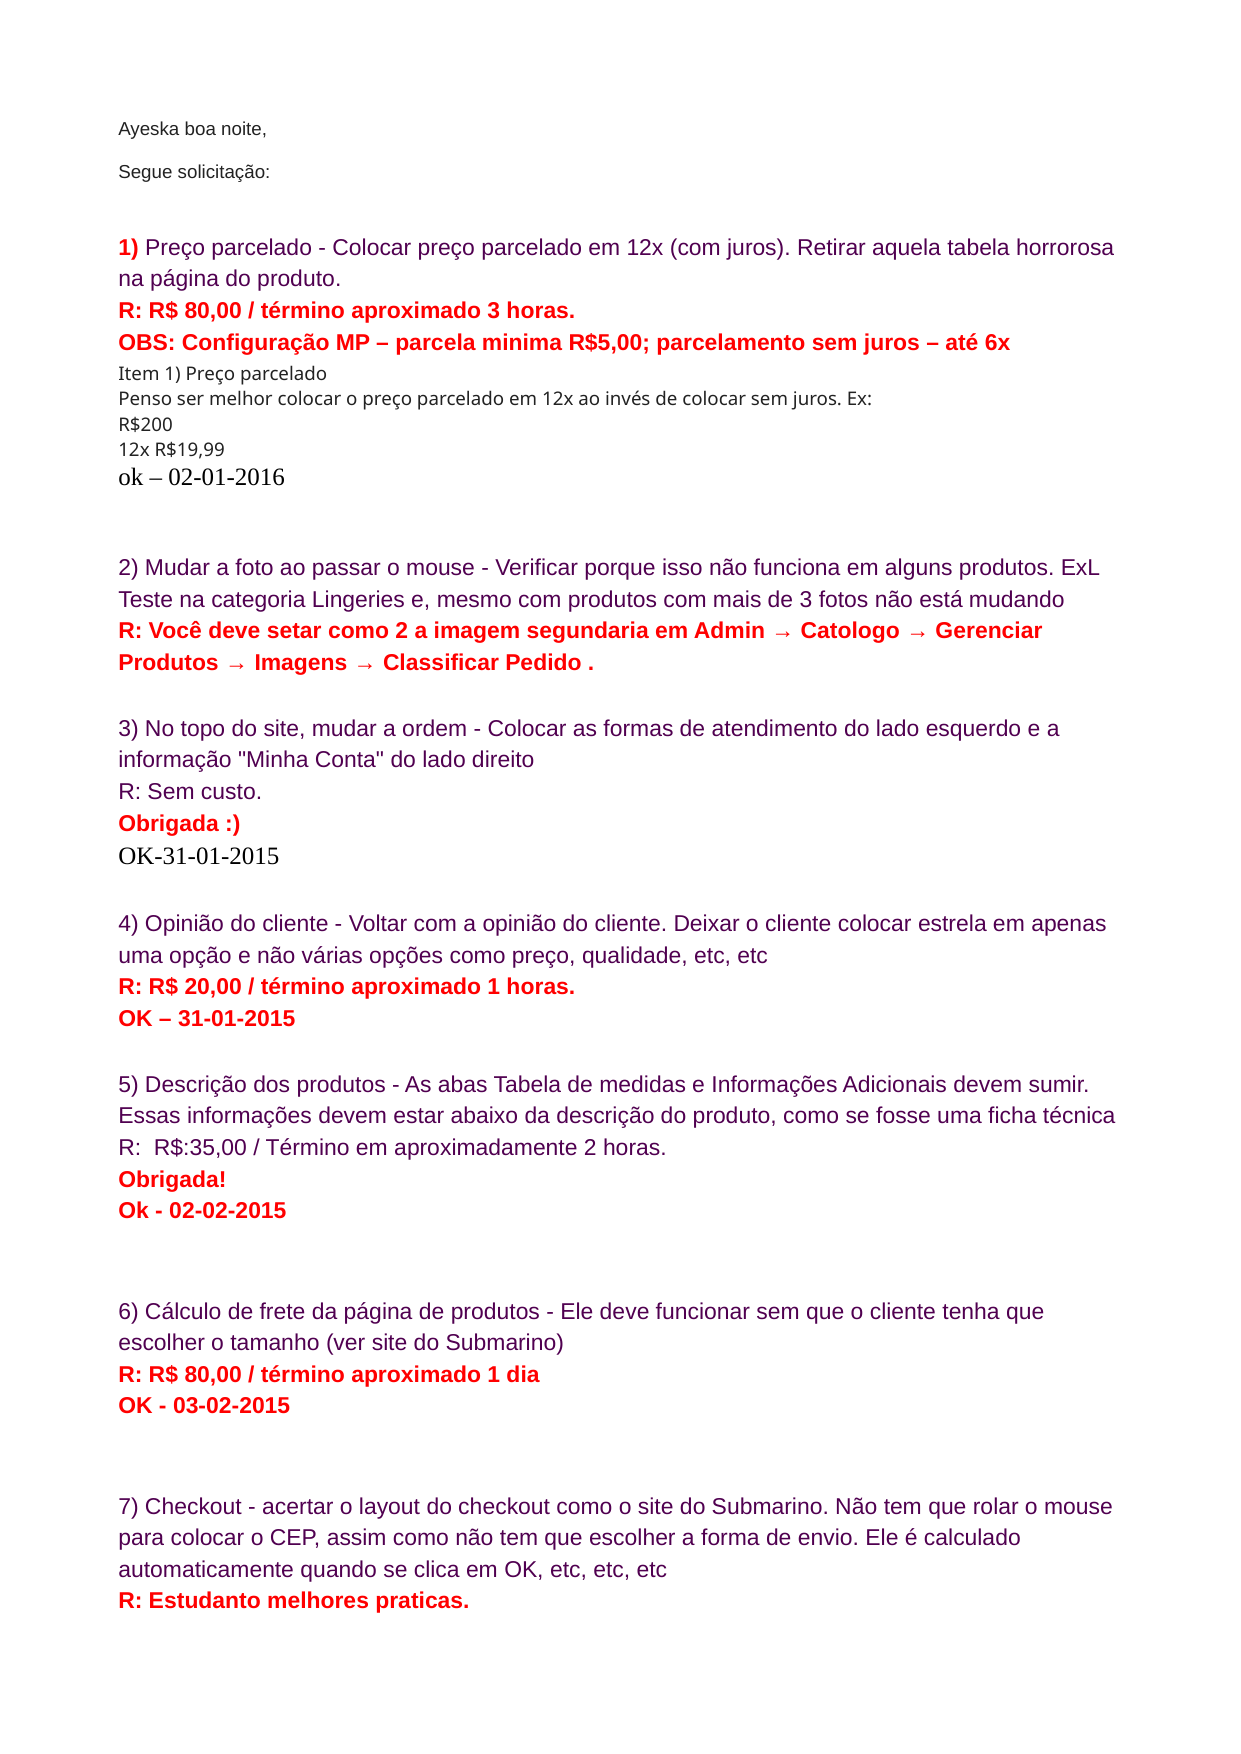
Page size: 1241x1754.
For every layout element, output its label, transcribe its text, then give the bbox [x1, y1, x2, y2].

text R: R$ 80,00 / término aproximado 1 dia [118, 1361, 1122, 1387]
text Obrigada :) [118, 809, 1122, 836]
text R$200 [118, 411, 1122, 437]
text 12x R$19,99 [118, 437, 1122, 462]
text 5) Descrição dos produtos - As abas Tabela de medidas e Informações Adicionais devem sumir. Essas informações devem estar abaixo da descrição do produto, como se fosse uma ficha técnica [118, 1071, 1122, 1129]
text R: Estudanto melhores praticas. [118, 1587, 1122, 1614]
text 4) Opinião do cliente - Voltar com a opinião do cliente. Deixar o cliente colocar estrela em apenas uma opção e não várias opções como preço, qualidade, etc, etc [118, 910, 1122, 968]
text Penso ser melhor colocar o preço parcelado em 12x ao invés de colocar sem juros. Ex: [118, 386, 1122, 411]
text OK - 03-02-2015 [118, 1392, 1122, 1419]
text 6) Cálculo de frete da página de produtos - Ele deve funcionar sem que o cliente tenha que escolher o tamanho (ver site do Submarino) [118, 1298, 1122, 1356]
text OK – 31-01-2015 [118, 1005, 1122, 1031]
text R: Você deve setar como 2 a imagem segundaria em Admin → Catologo → Gerenciar Produtos → Imagens → Classificar Pedido . [118, 617, 1122, 675]
text R: R$ 80,00 / término aproximado 3 horas. [118, 297, 1122, 323]
text 7) Checkout - acertar o layout do checkout como o site do Submarino. Não tem que rolar o mouse para colocar o CEP, assim como não tem que escolher a forma de envio. Ele é calculado automaticamente quando se clica em OK, etc, etc, etc [118, 1493, 1122, 1582]
text Item 1) Preço parcelado [118, 360, 1122, 386]
text R: R$ 20,00 / término aproximado 1 horas. [118, 973, 1122, 999]
text R: Sem custo. [118, 778, 1122, 804]
text ok – 02-01-2016 [118, 462, 1122, 520]
text 3) No topo do site, mudar a ordem - Colocar as formas de atendimento do lado esquerdo e a informação "Minha Conta" do lado direito [118, 715, 1122, 773]
text R: R$:35,00 / Término em aproximadamente 2 horas. [118, 1134, 1122, 1160]
text OK-31-01-2015 [118, 841, 1122, 870]
text OBS: Configuração MP – parcela minima R$5,00; parcelamento sem juros – até 6x [118, 328, 1122, 355]
text Segue solicitação: [118, 161, 1122, 183]
text Obrigada! [118, 1166, 1122, 1192]
text 1) Preço parcelado - Colocar preço parcelado em 12x (com juros). Retirar aquela tabela horrorosa na página do produto. [118, 234, 1122, 292]
text Ok - 02-02-2015 [118, 1197, 1122, 1223]
text Ayeska boa noite, [118, 118, 1122, 140]
text 2) Mudar a foto ao passar o mouse - Verificar porque isso não funciona em alguns produtos. ExL Teste na categoria Lingeries e, mesmo com produtos com mais de 3 fotos não está mudando [118, 554, 1122, 612]
